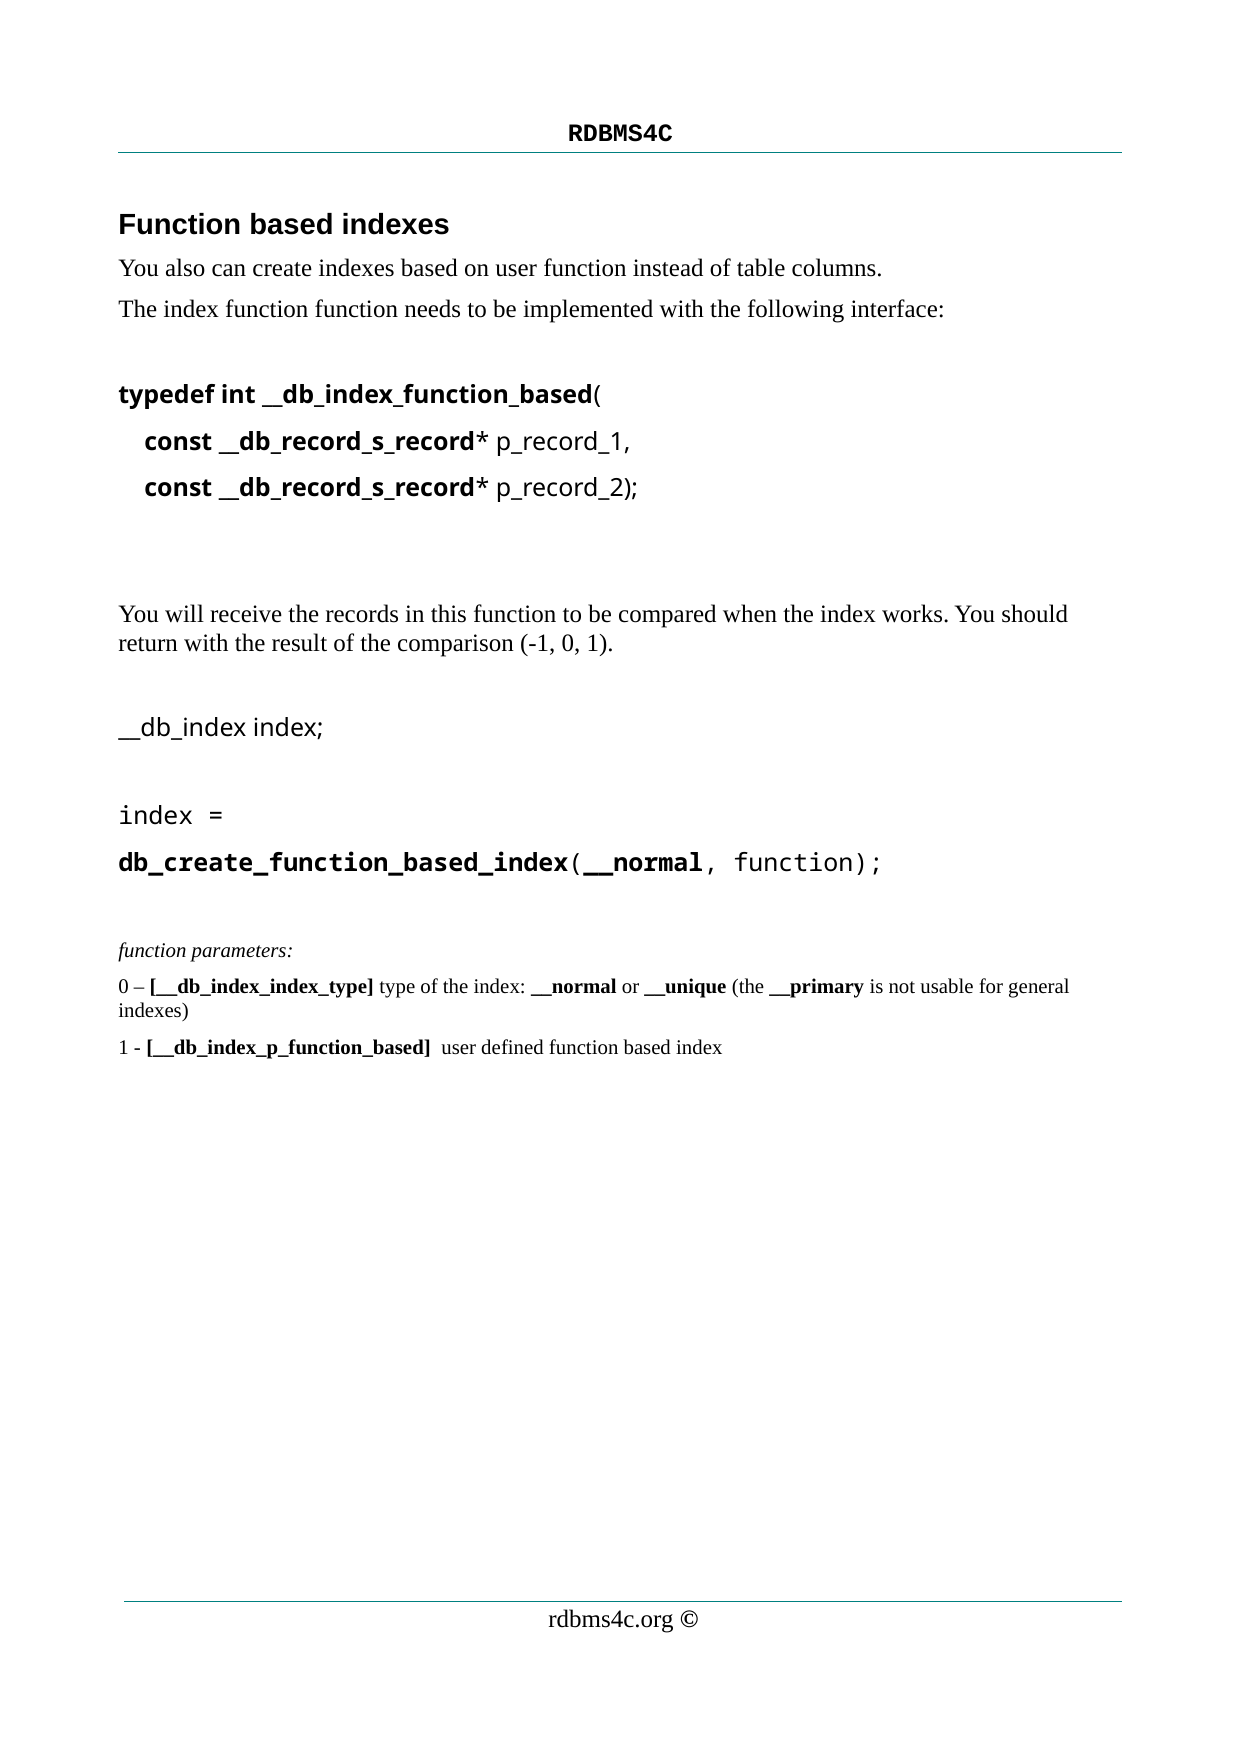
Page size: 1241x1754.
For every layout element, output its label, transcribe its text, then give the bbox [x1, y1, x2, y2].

text typedef int __db_index_function_based( [118, 377, 1122, 411]
text 1 - [__db_index_p_function_based] user defined function based index [118, 1035, 1122, 1059]
text You will receive the records in this function to be compared when the index works. You should return with the result of the comparison (-1, 0, 1). [118, 599, 1122, 656]
text The index function function needs to be implemented with the following interface: [118, 294, 1122, 323]
text const __db_record_s_record* p_record_2); [118, 470, 1122, 504]
text You also can create indexes based on user function instead of table columns. [118, 253, 1122, 282]
subtitle Function based indexes [118, 207, 1122, 240]
text index = [118, 798, 1122, 832]
text 0 – [__db_index_index_type] type of the index: __normal or __unique (the __primary is not usable for general indexes) [118, 974, 1122, 1022]
text __db_index index; [118, 710, 1122, 744]
text db_create_function_based_index(__normal, function); [118, 844, 1122, 878]
text function parameters: [118, 938, 1122, 962]
text const __db_record_s_record* p_record_1, [118, 423, 1122, 457]
